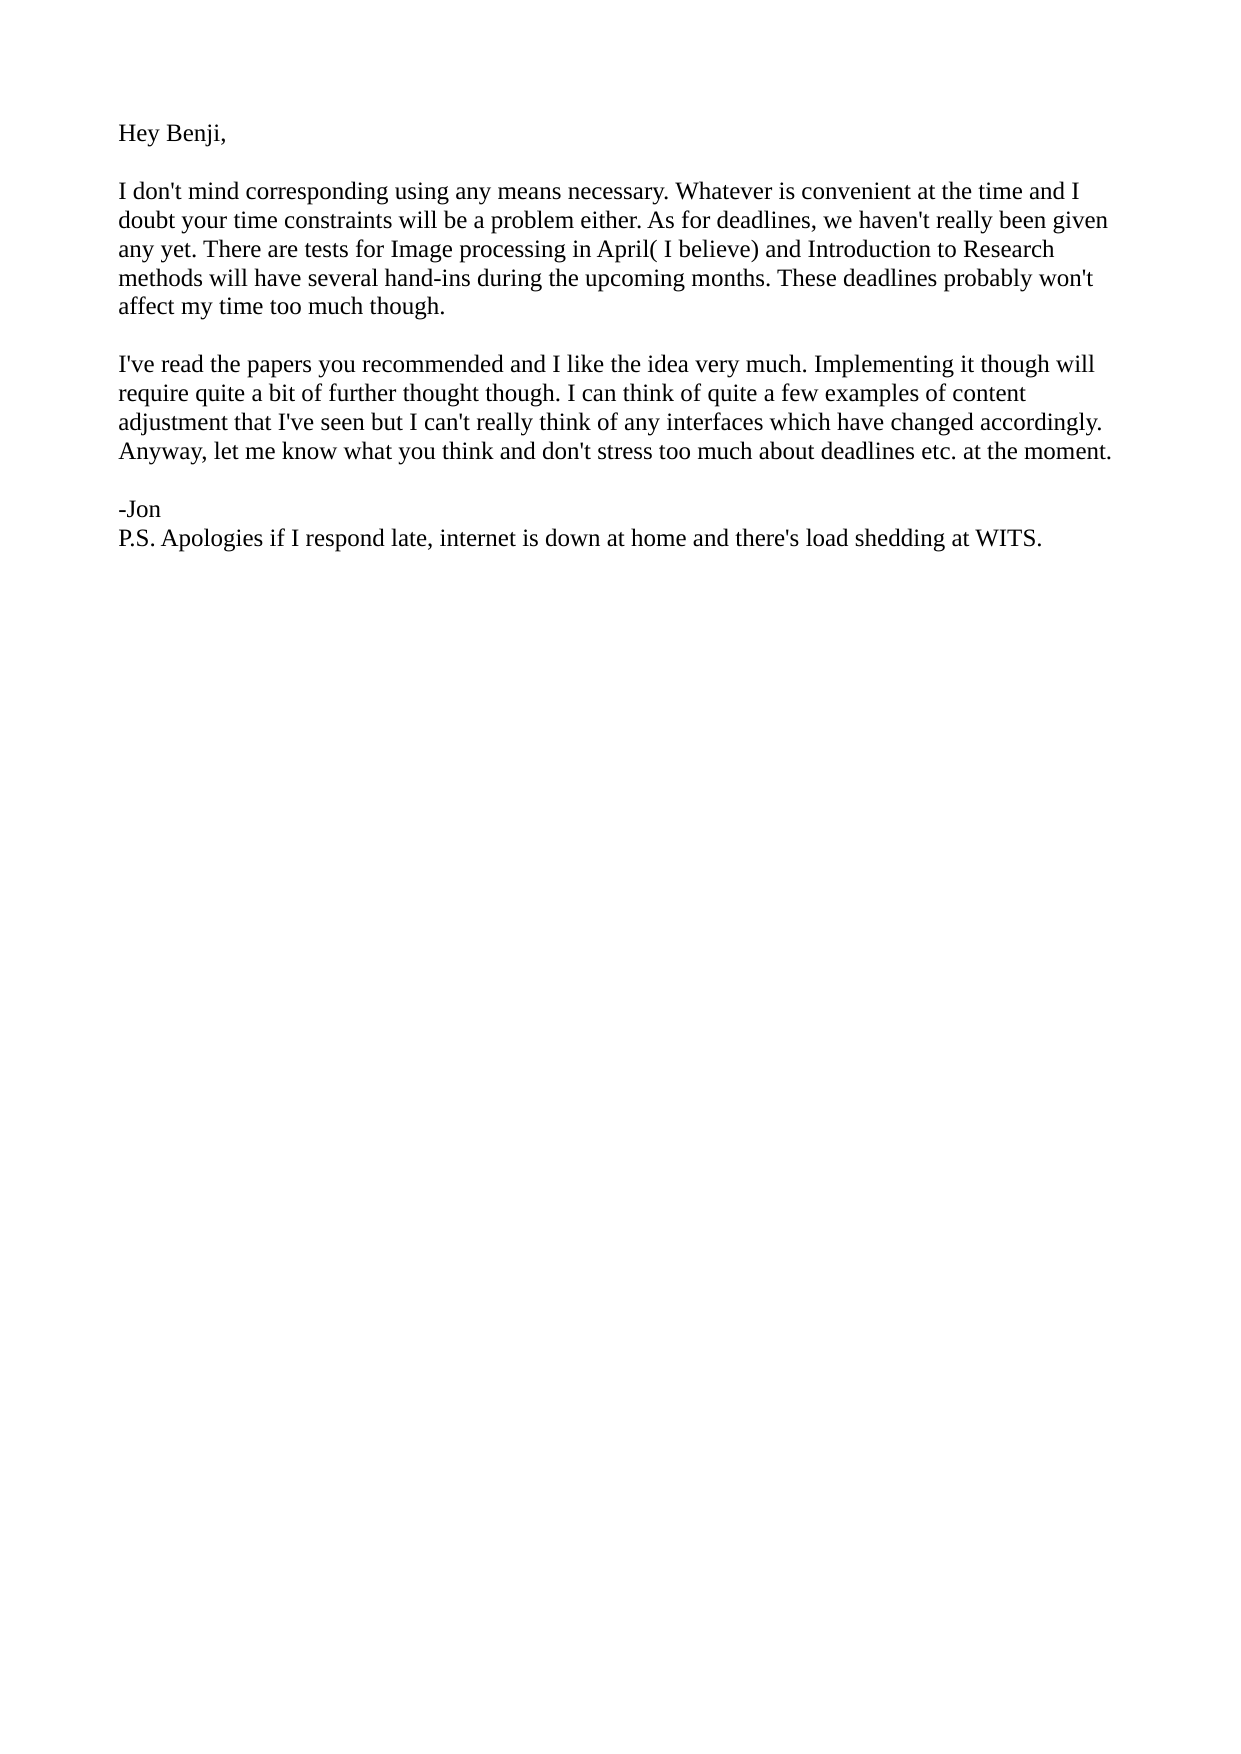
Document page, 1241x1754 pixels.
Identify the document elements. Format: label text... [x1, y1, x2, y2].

text Hey Benji, [118, 118, 1122, 147]
text P.S. Apologies if I respond late, internet is down at home and there's load shedding at WITS. [118, 523, 1122, 552]
text I've read the papers you recommended and I like the idea very much. Implementing it though will require quite a bit of further thought though. I can think of quite a few examples of content adjustment that I've seen but I can't really think of any interfaces which have changed accordingly. Anyway, let me know what you think and don't stress too much about deadlines etc. at the moment. [118, 349, 1122, 464]
text -Jon [118, 494, 1122, 523]
text I don't mind corresponding using any means necessary. Whatever is convenient at the time and I doubt your time constraints will be a problem either. As for deadlines, we haven't really been given any yet. There are tests for Image processing in April( I believe) and Introduction to Research methods will have several hand-ins during the upcoming months. These deadlines probably won't affect my time too much though. [118, 176, 1122, 320]
